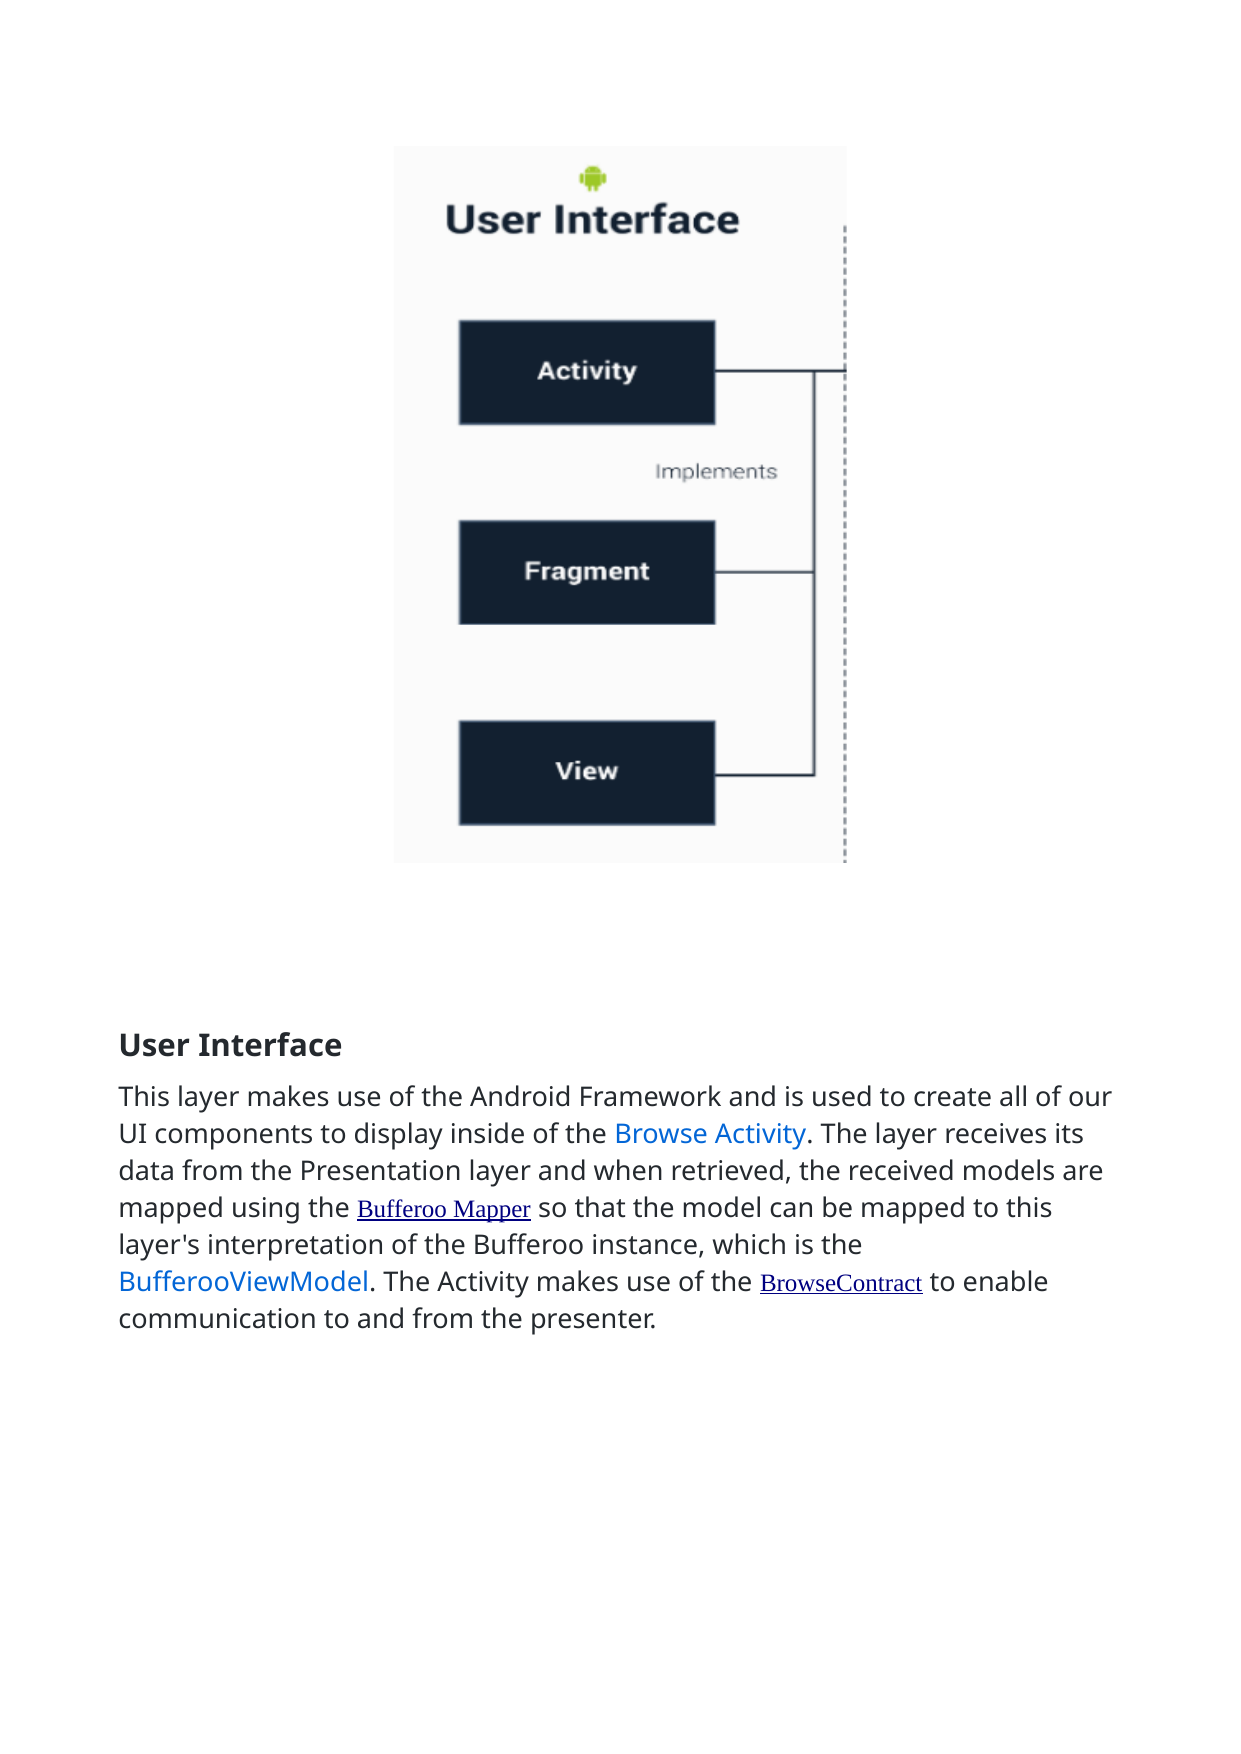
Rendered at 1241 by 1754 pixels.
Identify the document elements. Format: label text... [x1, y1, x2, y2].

text This layer makes use of the Android Framework and is used to create all of our UI components to display inside of the Browse Activity. The layer receives its data from the Presentation layer and when retrieved, the received models are mapped using the Bufferoo Mapper so that the model can be mapped to this layer's interpretation of the Bufferoo instance, which is the BufferooViewModel. The Activity makes use of the BrowseContract to enable communication to and from the presenter. [118, 1078, 1122, 1336]
subtitle User Interface [118, 1023, 1122, 1065]
picture [393, 146, 847, 863]
